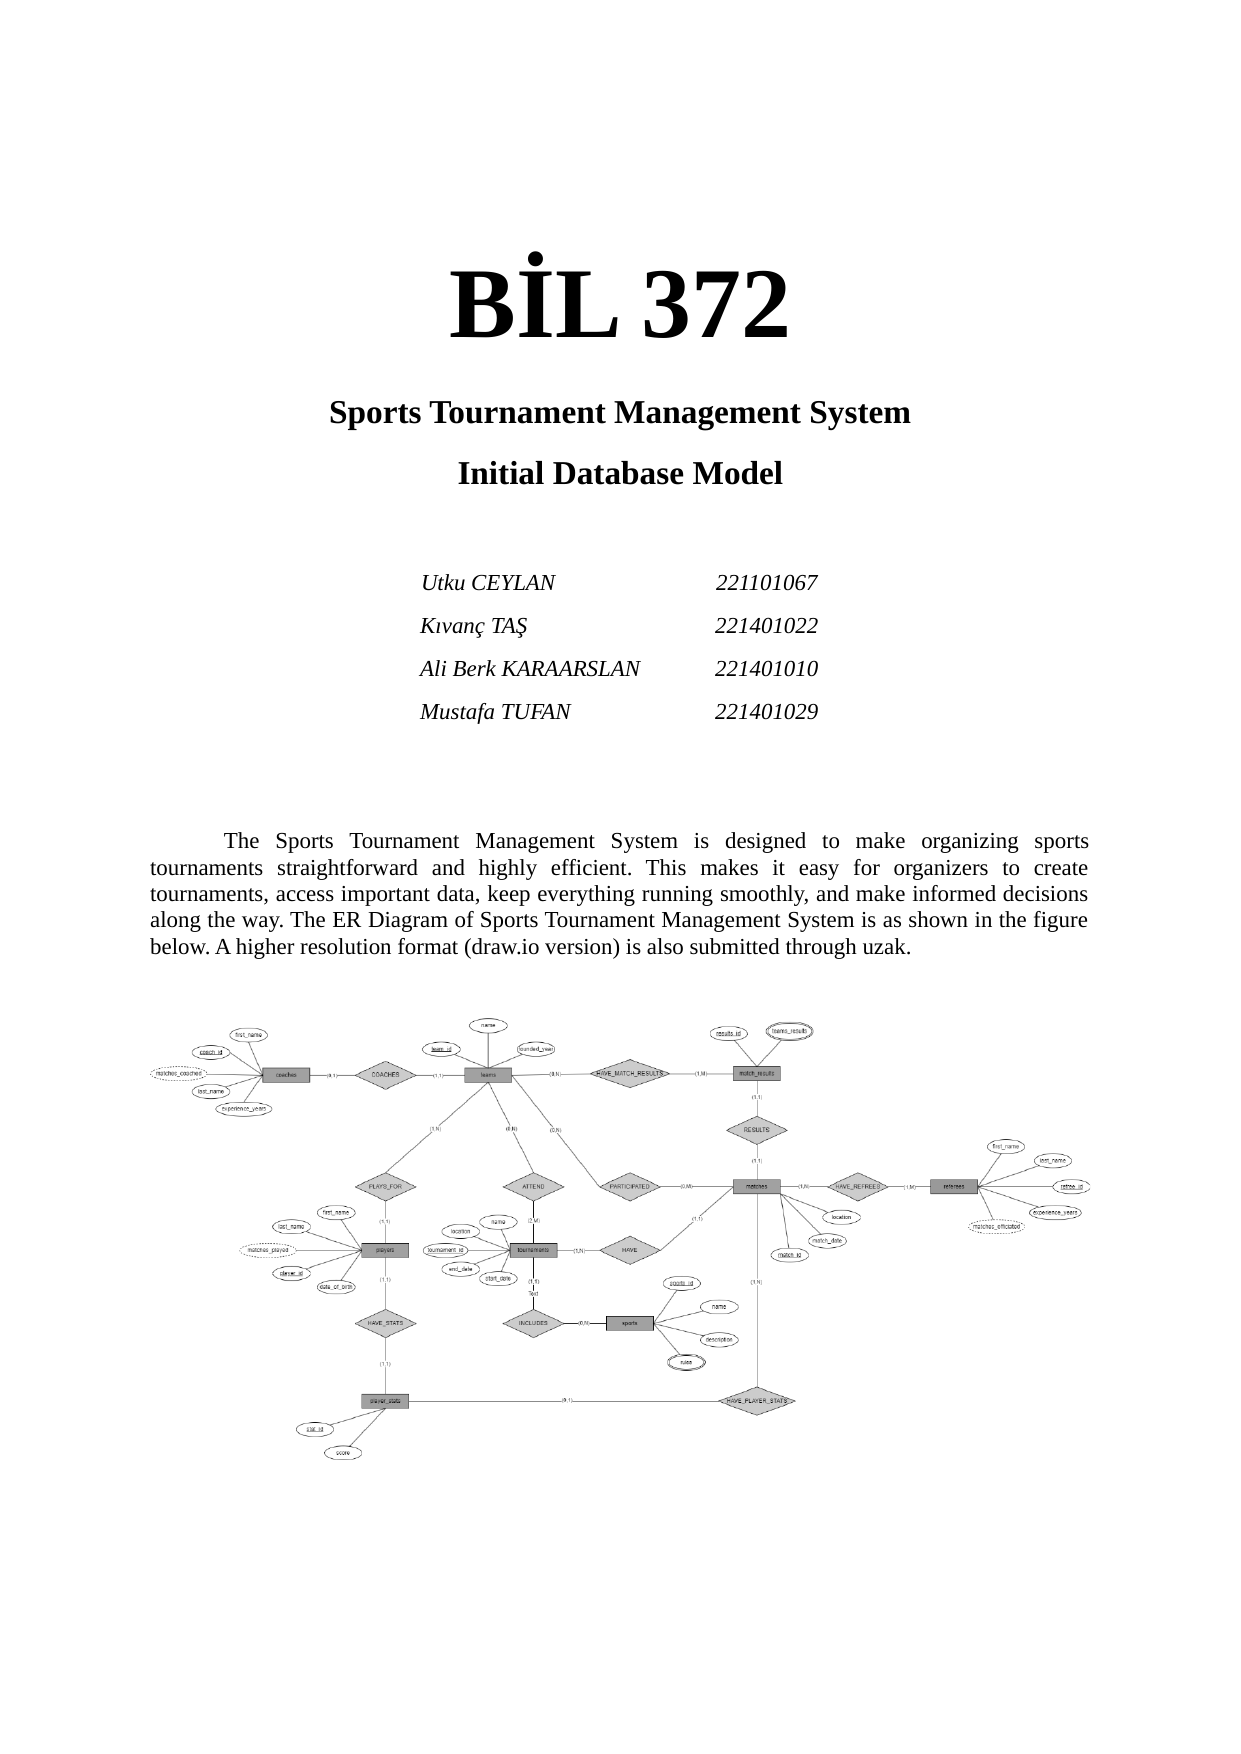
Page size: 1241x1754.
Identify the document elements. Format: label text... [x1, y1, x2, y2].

text Ali Berk KARAARSLAN 221401010 [150, 655, 1090, 682]
subtitle Sports Tournament Management System [150, 393, 1090, 431]
text Mustafa TUFAN 221401029 [150, 698, 1090, 725]
text Kıvanç TAŞ 221401022 [150, 612, 1090, 639]
text The Sports Tournament Management System is designed to make organizing sports tournaments straightforward and highly efficient. This makes it easy for organizers to create tournaments, access important data, keep everything running smoothly, and make informed decisions along the way. The ER Diagram of Sports Tournament Management System is as shown in the figure below. A higher resolution format (draw.io version) is also submitted through uzak. [150, 827, 1090, 959]
subtitle Initial Database Model [150, 453, 1090, 492]
text Utku CEYLAN 221101067 [150, 569, 1090, 596]
title BİL 372 [150, 244, 1090, 359]
